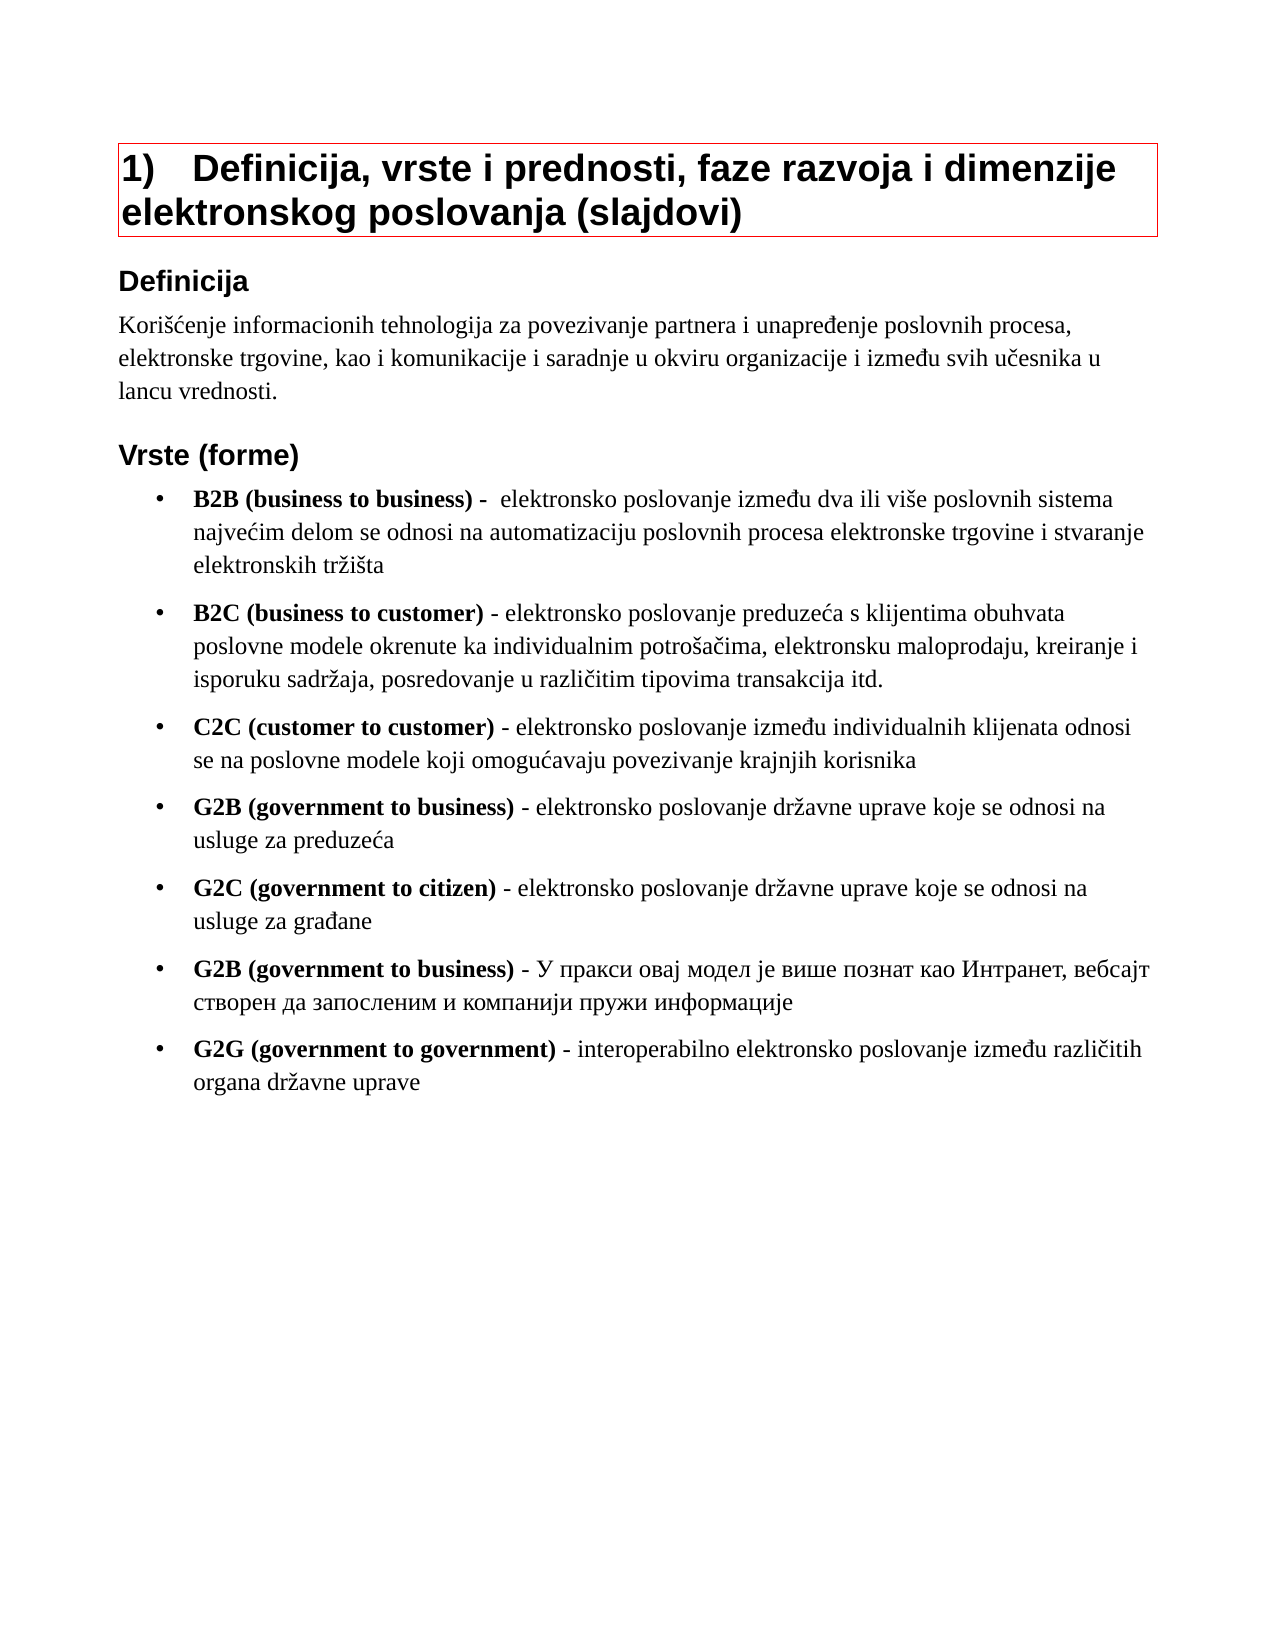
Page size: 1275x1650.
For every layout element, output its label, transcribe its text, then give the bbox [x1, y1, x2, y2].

list G2B (government to business) - У пракси овај модел је више познат као Интранет, вебсајт створен да запосленим и компанији пружи информације [156, 954, 1157, 1015]
list G2C (government to citizen) - elektronsko poslovanje državne uprave koje se odnosi na usluge za građane [156, 873, 1157, 935]
text Korišćenje informacionih tehnologija za povezivanje partnera i unapređenje poslovnih procesa, elektronske trgovine, kao i komunikacije i saradnje u okviru organizacije i između svih učesnika u lancu vrednosti. [118, 310, 1157, 405]
list B2B (business to business) - elektronsko poslovanje između dva ili više poslovnih sistema najvećim delom se odnosi na automatizaciju poslovnih procesa elektronske trgovine i stvaranje elektronskih tržišta [156, 484, 1157, 579]
subtitle Vrste (forme) [118, 438, 1157, 472]
list B2C (business to customer) - elektronsko poslovanje preduzeća s klijentima obuhvata poslovne modele okrenute ka individualnim potrošačima, elektronsku maloprodaju, kreiranje i isporuku sadržaja, posredovanje u različitim tipovima transakcija itd. [156, 598, 1157, 693]
list G2G (government to government) - interoperabilno elektronsko poslovanje između različitih organa državne uprave [156, 1034, 1157, 1096]
subtitle Definicija, vrste i prednosti, faze razvoja i dimenzije elektronskog poslovanja (slajdovi) [119, 144, 1157, 236]
list G2B (government to business) - elektronsko poslovanje državne uprave koje se odnosi na usluge za preduzeća [156, 792, 1157, 854]
list C2C (customer to customer) - elektronsko poslovanje između individualnih klijenata odnosi se na poslovne modele koji omogućavaju povezivanje krajnjih korisnika [156, 712, 1157, 773]
subtitle Definicija [118, 264, 1157, 297]
